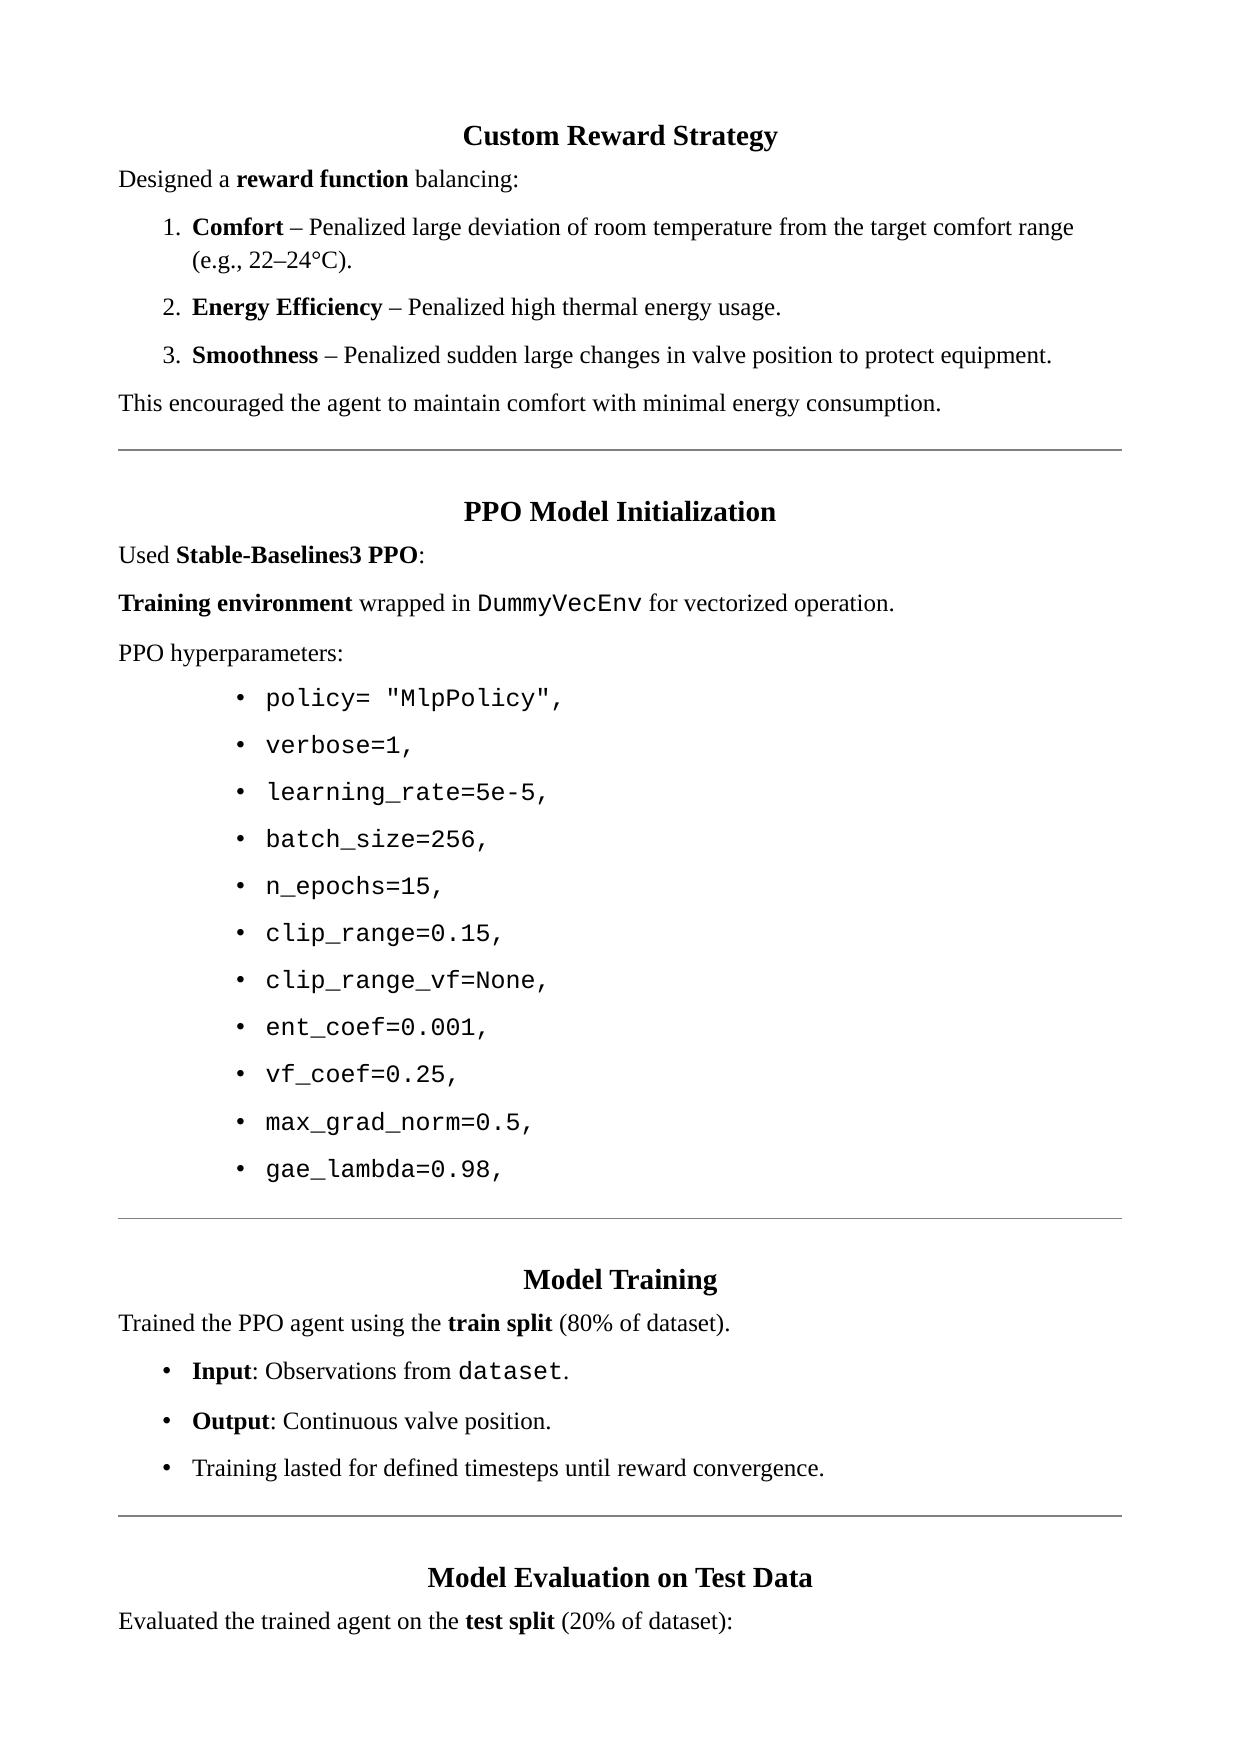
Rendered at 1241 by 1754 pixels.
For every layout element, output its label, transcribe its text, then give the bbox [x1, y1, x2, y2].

text PPO hyperparameters: [118, 638, 1122, 666]
list vf_coef=0.25, [236, 1062, 1122, 1090]
subtitle Model Evaluation on Test Data [118, 1560, 1122, 1593]
list Input: Observations from dataset. [162, 1356, 1122, 1387]
subtitle PPO Model Initialization [118, 494, 1122, 528]
list Output: Continuous valve position. [162, 1406, 1122, 1434]
text Trained the PPO agent using the train split (80% of dataset). [118, 1308, 1122, 1337]
list clip_range_vf=None, [236, 968, 1122, 996]
list gae_lambda=0.98, [236, 1156, 1122, 1184]
list max_grad_norm=0.5, [236, 1109, 1122, 1137]
subtitle Custom Reward Strategy [118, 118, 1122, 152]
text Training environment wrapped in DummyVecEnv for vectorized operation. [118, 588, 1122, 618]
list learning_rate=5e-5, [236, 779, 1122, 808]
text Used Stable-Baselines3 PPO: [118, 540, 1122, 569]
list verbose=1, [236, 732, 1122, 761]
text Designed a reward function balancing: [118, 164, 1122, 193]
list Comfort – Penalized large deviation of room temperature from the target comfort range (e.g., 22–24°C). [162, 212, 1122, 273]
list batch_size=256, [236, 827, 1122, 855]
list clip_range=0.15, [236, 921, 1122, 949]
list policy= "MlpPolicy", [236, 685, 1122, 714]
list Smoothness – Penalized sudden large changes in valve position to protect equipment. [162, 340, 1122, 369]
list Energy Efficiency – Penalized high thermal energy usage. [162, 292, 1122, 321]
list n_epochs=15, [236, 874, 1122, 902]
subtitle Model Training [118, 1262, 1122, 1296]
list ent_coef=0.001, [236, 1015, 1122, 1043]
text Evaluated the trained agent on the test split (20% of dataset): [118, 1606, 1122, 1634]
text This encouraged the agent to maintain comfort with minimal energy consumption. [118, 388, 1122, 416]
list Training lasted for defined timesteps until reward convergence. [162, 1453, 1122, 1482]
